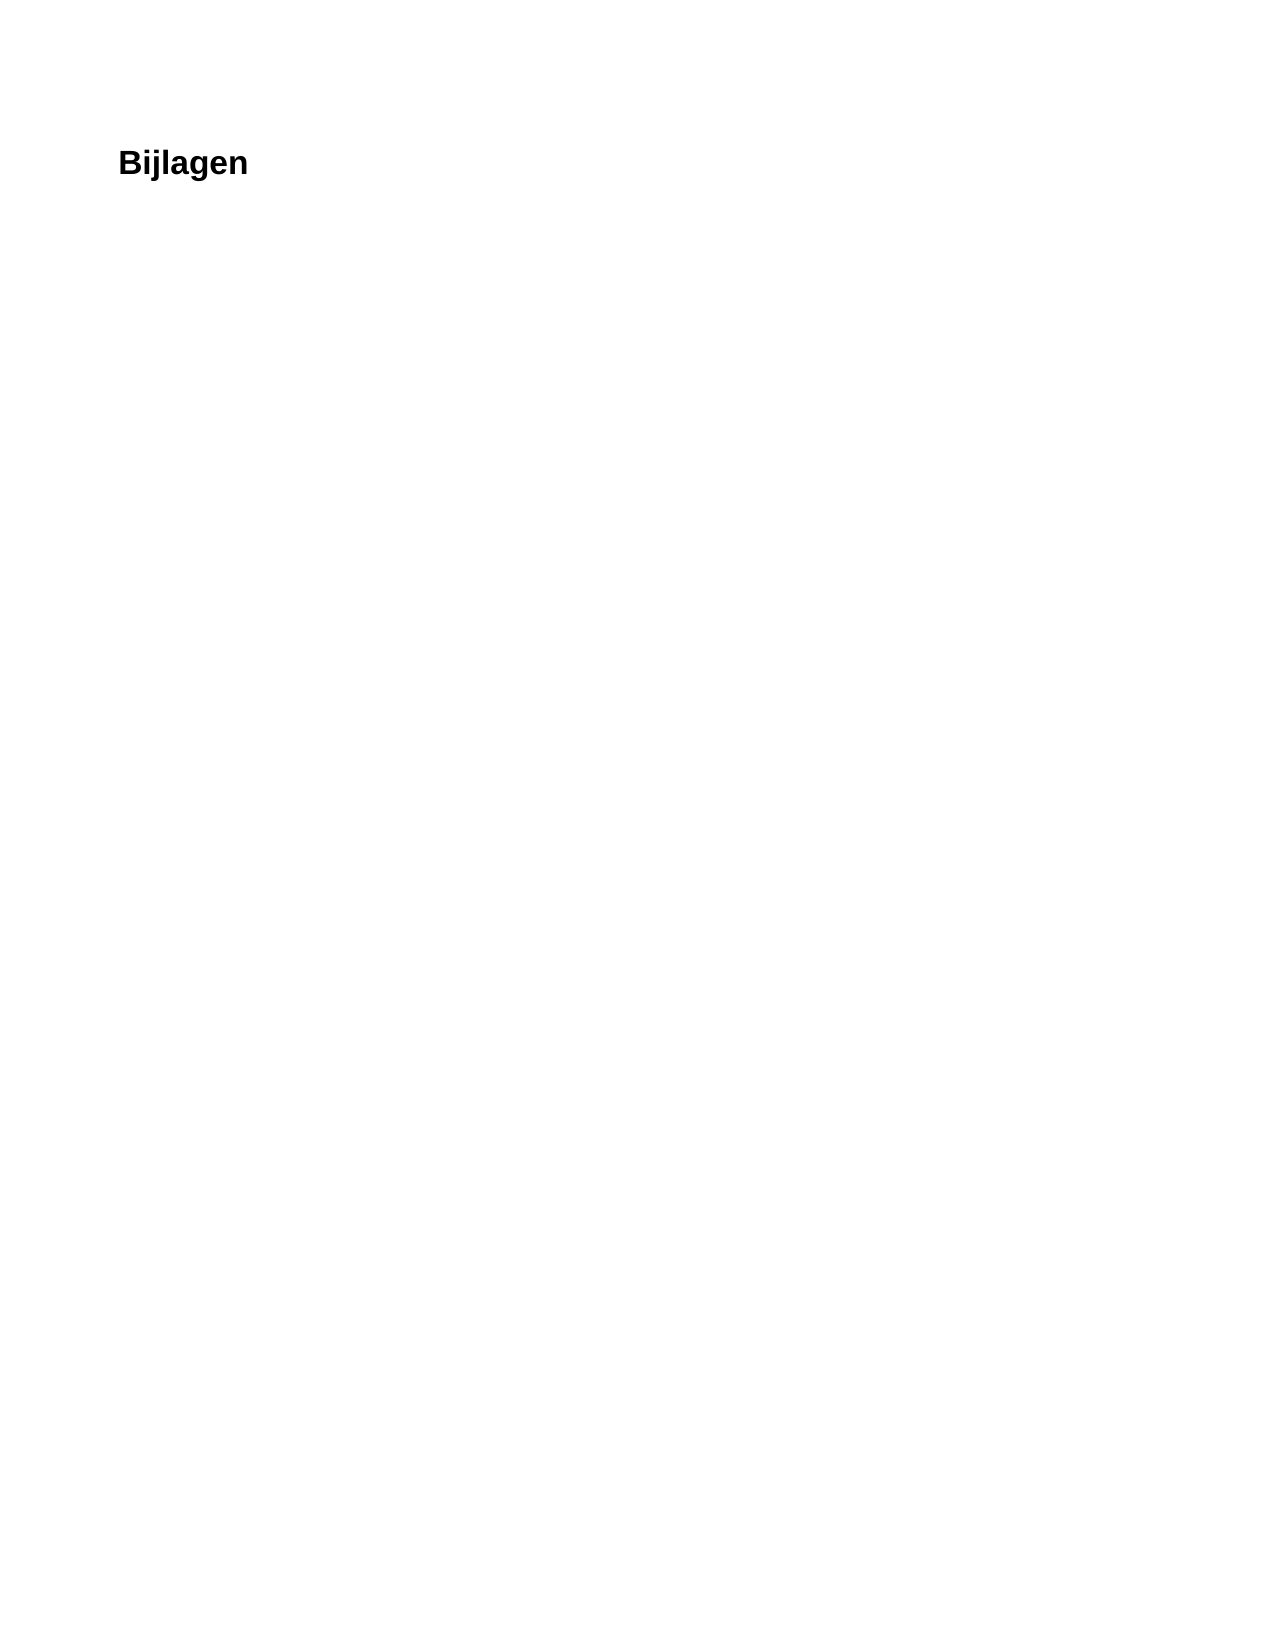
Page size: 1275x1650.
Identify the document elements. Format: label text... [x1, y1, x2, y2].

subtitle Bijlagen [118, 143, 1157, 182]
